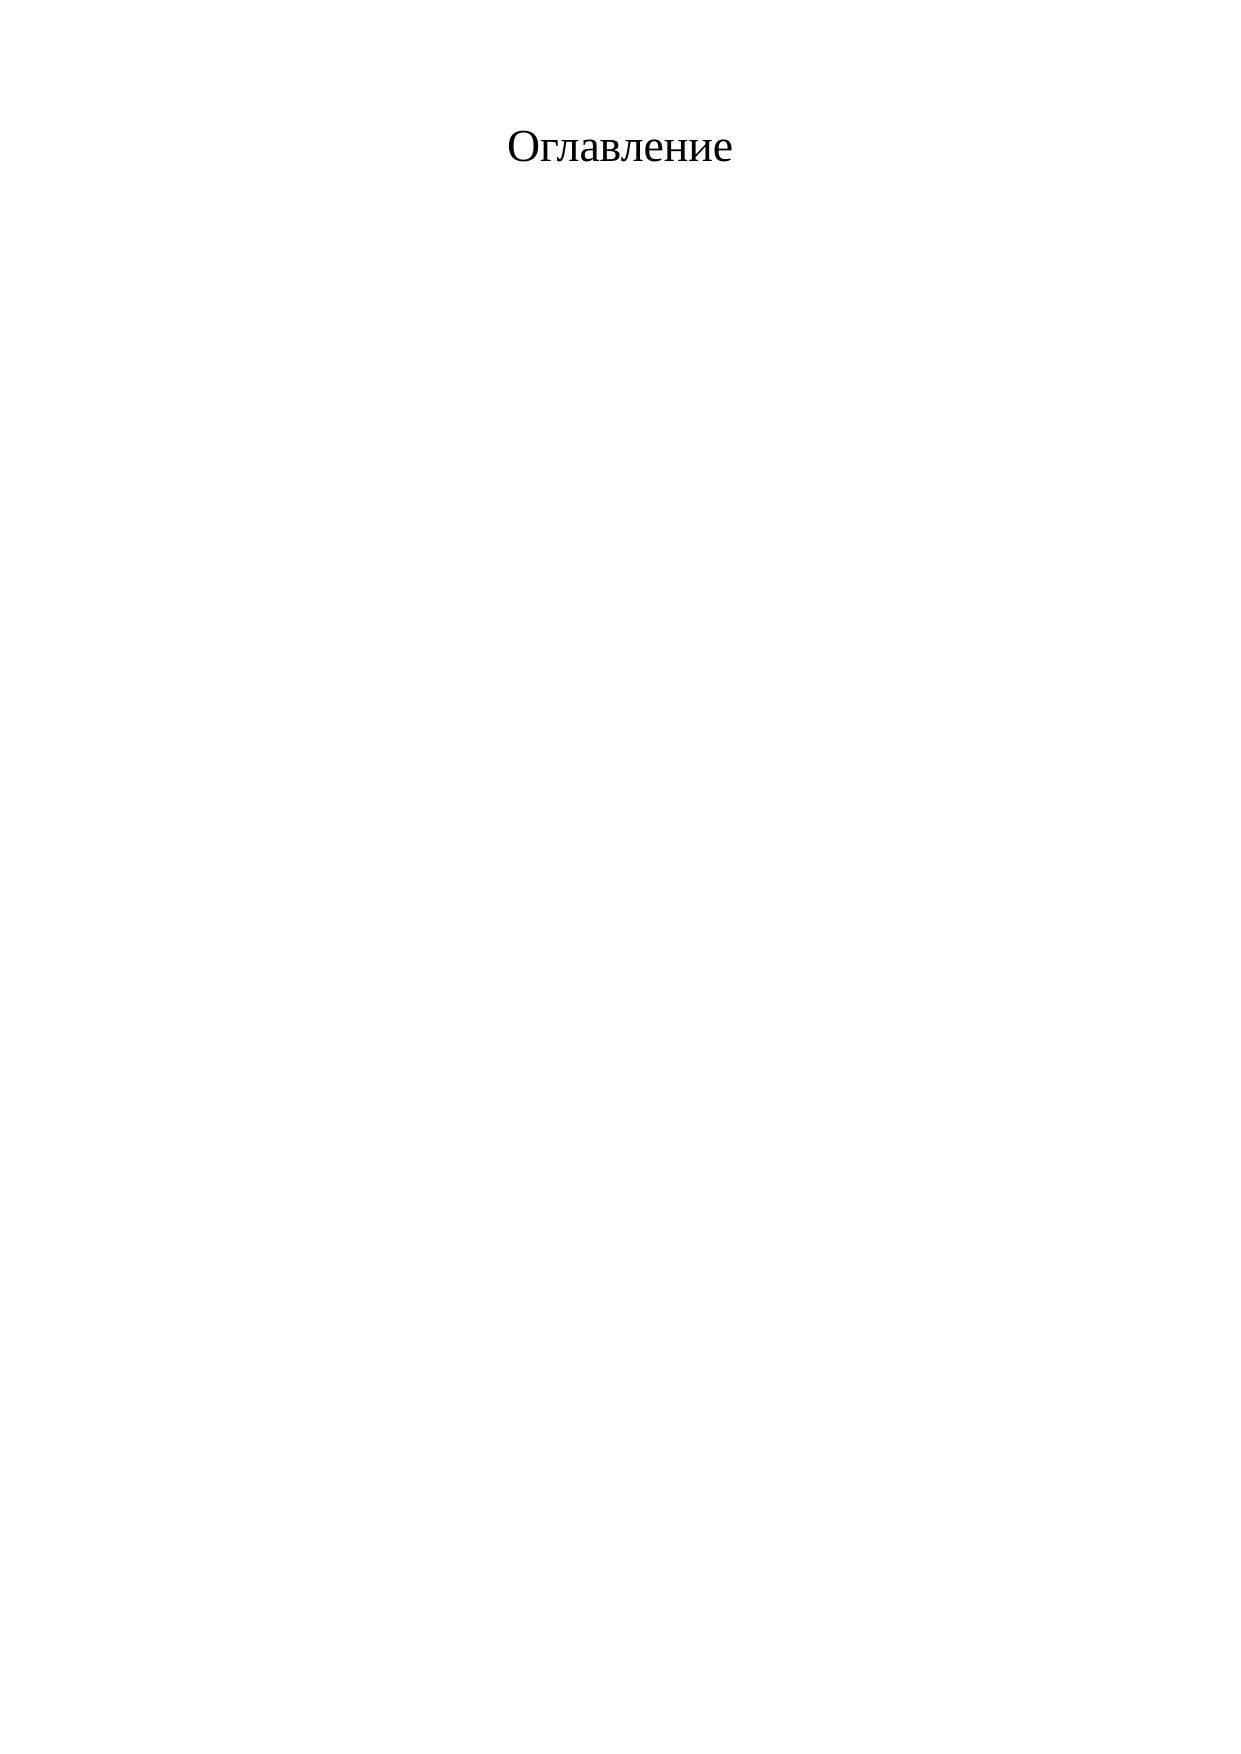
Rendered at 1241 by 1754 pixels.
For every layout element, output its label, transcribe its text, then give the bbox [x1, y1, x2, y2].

text Оглавление [118, 118, 1122, 171]
